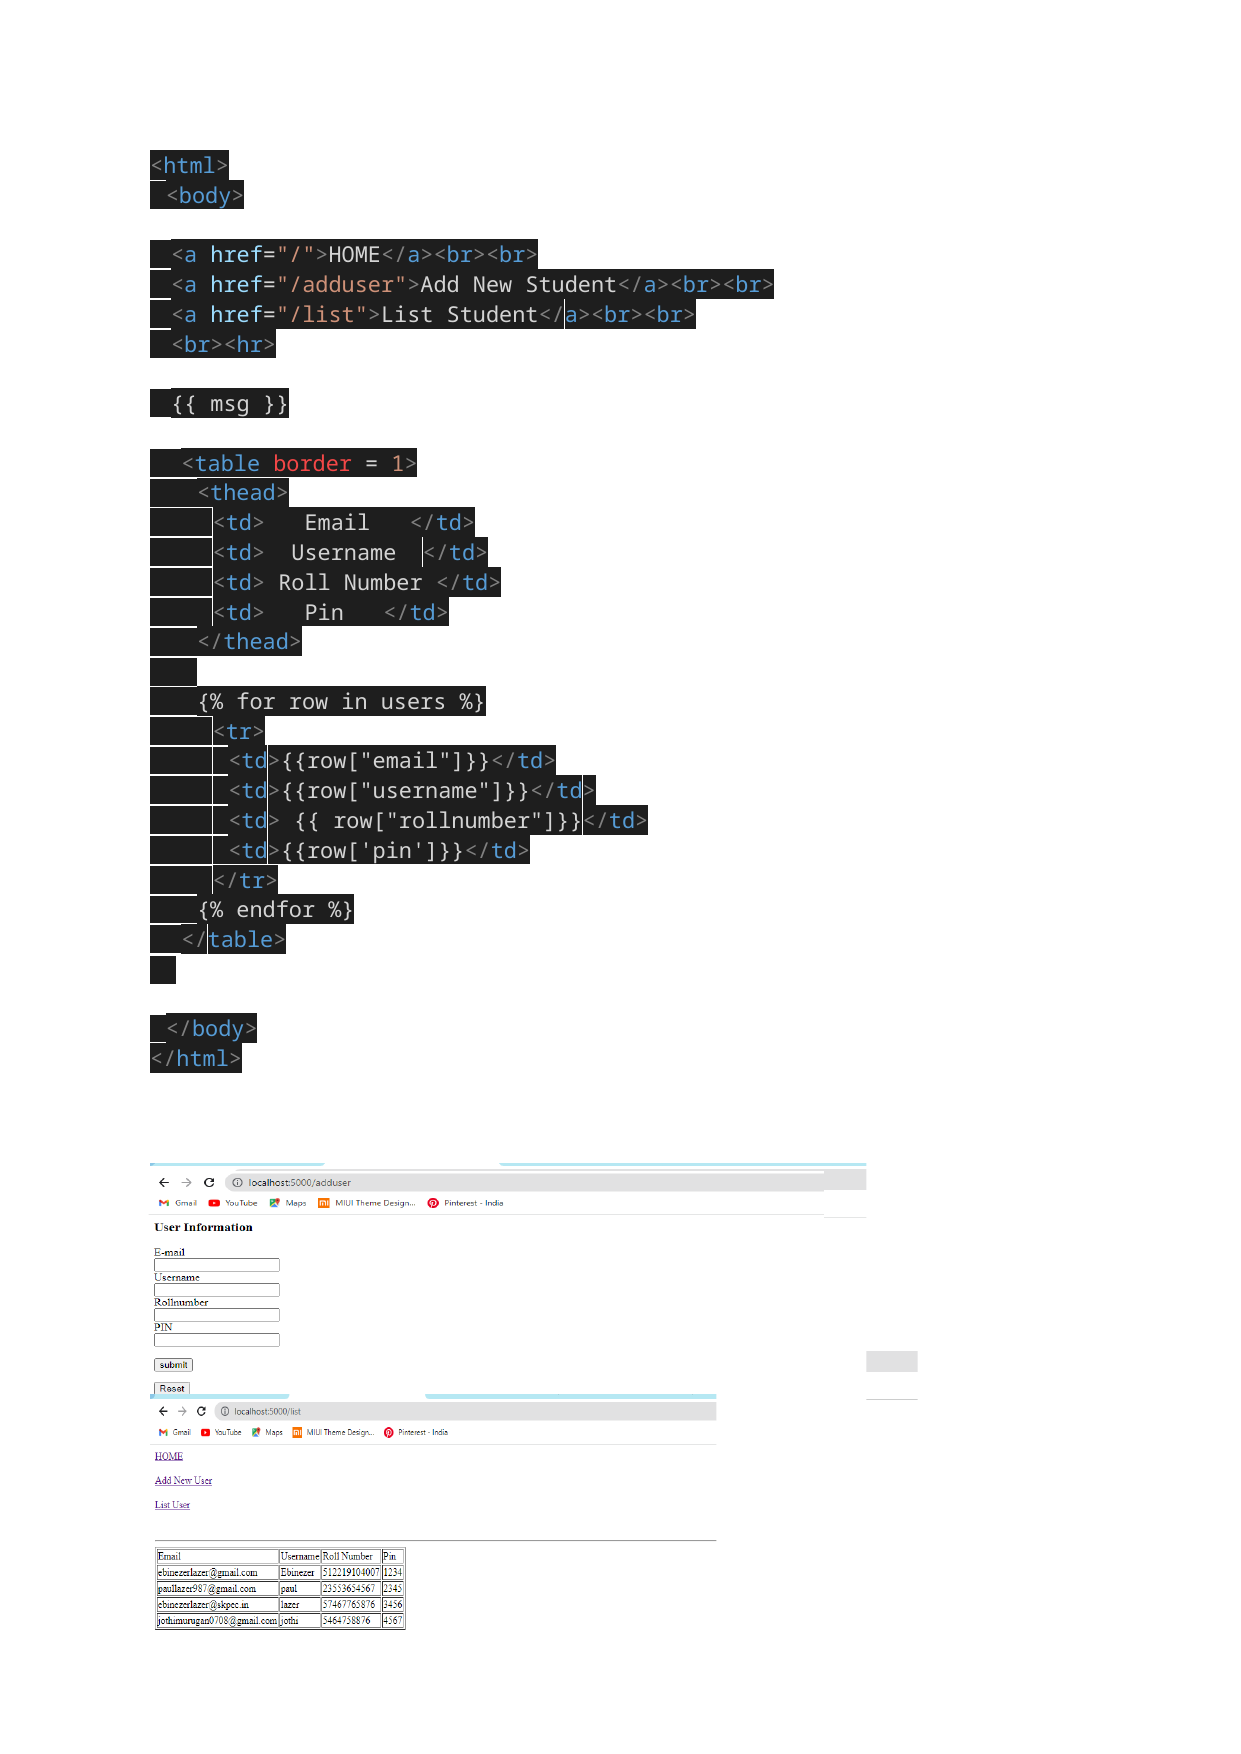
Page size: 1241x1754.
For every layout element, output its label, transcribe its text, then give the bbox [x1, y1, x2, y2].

text <td>{{row['pin']}}</td> [150, 835, 1090, 864]
text <a href="/adduser">Add New Student</a><br><br> [150, 269, 1090, 299]
text <td> Email </td> [150, 507, 1090, 537]
text </body> [150, 1013, 1090, 1043]
text <td> Pin </td> [150, 597, 1090, 626]
text <td> Roll Number </td> [150, 567, 1090, 597]
text </thead> [150, 626, 1090, 656]
text <td>{{row["username"]}}</td> [150, 775, 1090, 805]
text {% endfor %} [150, 894, 1090, 924]
text {% for row in users %} [150, 686, 1090, 716]
text <thead> [150, 477, 1090, 507]
text {{ msg }} [150, 388, 1090, 418]
text <body> [150, 180, 1090, 209]
text </tr> [150, 864, 1090, 894]
text <tr> [150, 716, 1090, 745]
text <table border = 1> [150, 448, 1090, 477]
text <a href="/">HOME</a><br><br> [150, 239, 1090, 269]
text </html> [150, 1043, 1090, 1073]
text <a href="/list">List Student</a><br><br> [150, 299, 1090, 329]
text <td> {{ row["rollnumber"]}}</td> [150, 805, 1090, 835]
text <html> [150, 150, 1090, 180]
text </table> [150, 924, 1090, 954]
text <td>{{row["email"]}}</td> [150, 745, 1090, 775]
text <br><hr> [150, 329, 1090, 358]
text <td> Username </td> [150, 537, 1090, 567]
